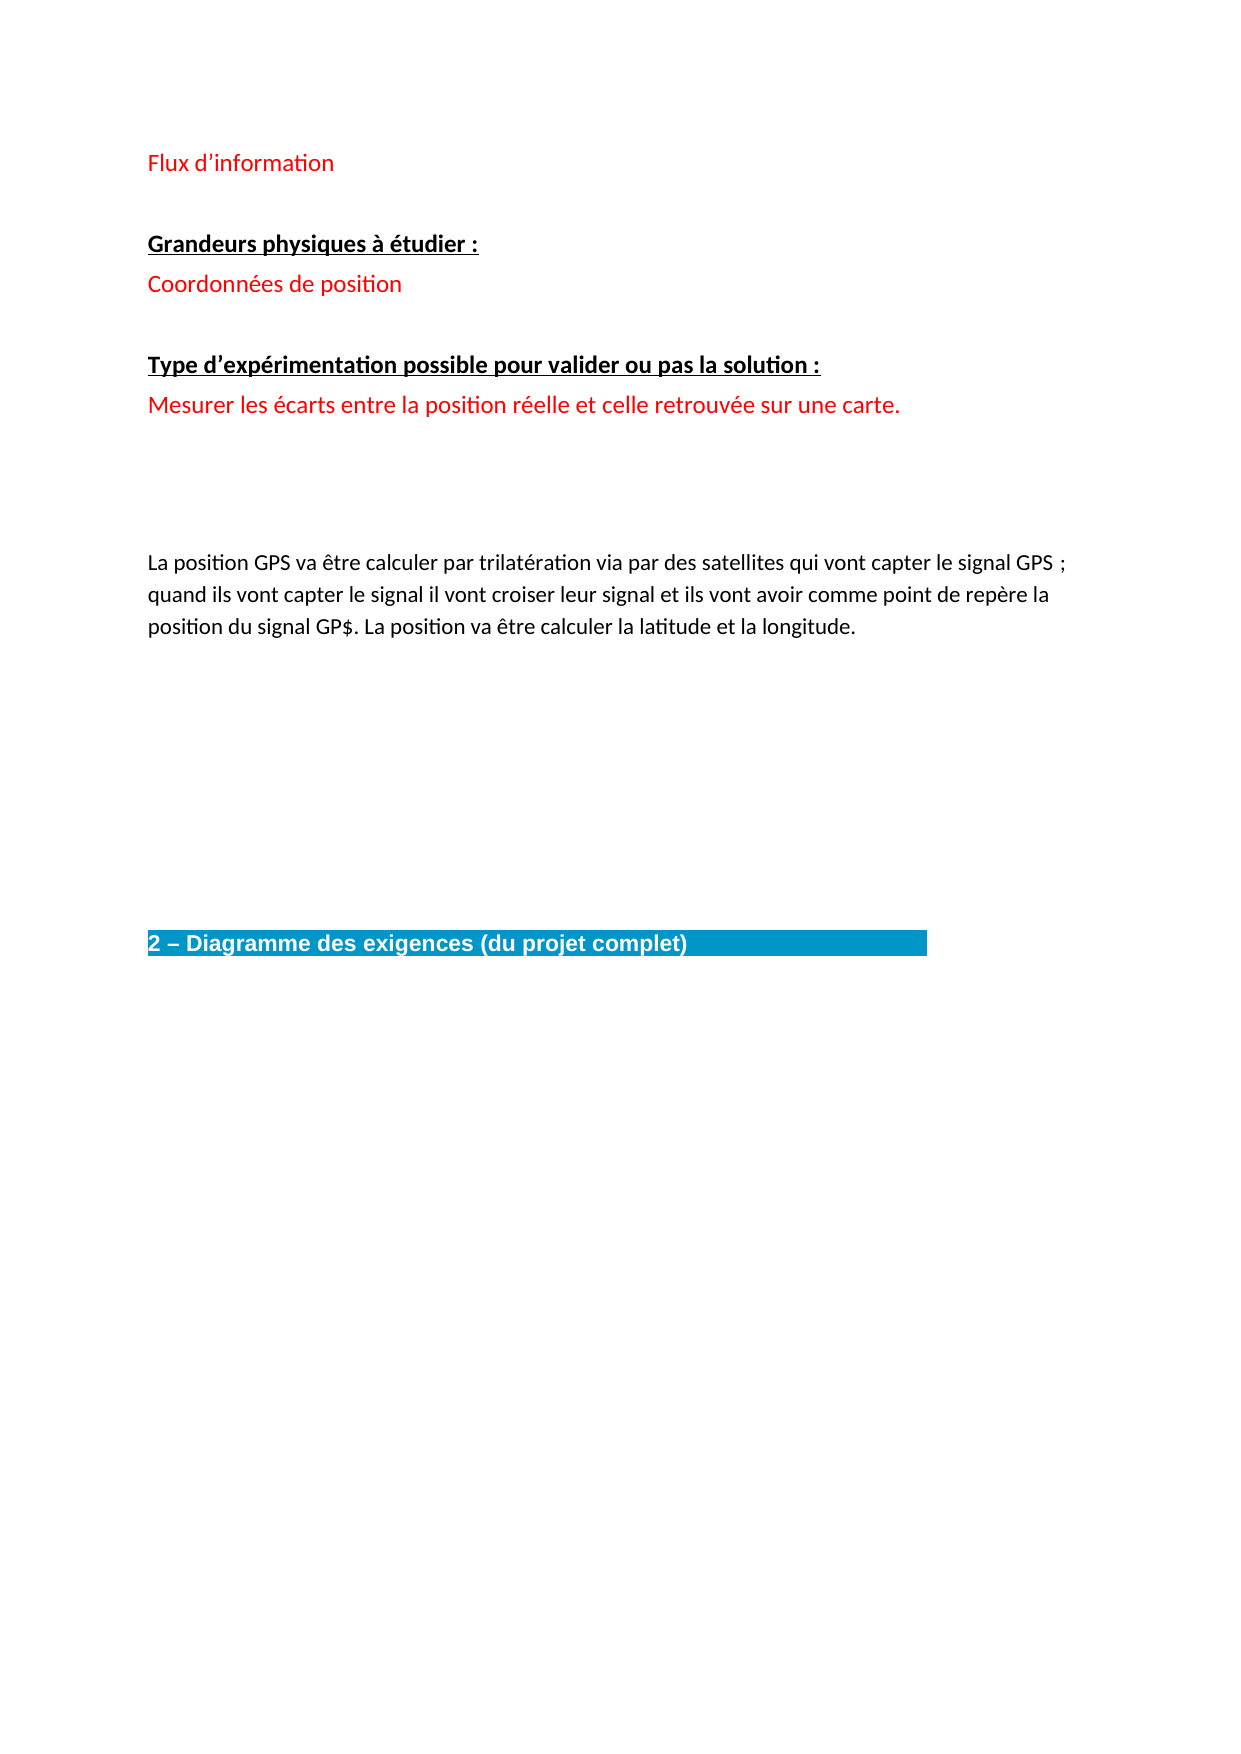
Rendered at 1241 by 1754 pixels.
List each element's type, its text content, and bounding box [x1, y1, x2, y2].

subtitle 2 – Diagramme des exigences (du projet complet) [148, 930, 927, 956]
text Flux d’information [148, 148, 1093, 178]
text La position GPS va être calculer par trilatération via par des satellites qui vont capter le signal GPS ; quand ils vont capter le signal il vont croiser leur signal et ils vont avoir comme point de repère la position du signal GP$. La position va être calculer la latitude et la longitude. [148, 548, 1093, 640]
text Coordonnées de position [148, 269, 1093, 299]
text Mesurer les écarts entre la position réelle et celle retrouvée sur une carte. [148, 390, 1093, 420]
text Grandeurs physiques à étudier : [148, 228, 1093, 258]
text Type d’expérimentation possible pour valider ou pas la solution : [148, 349, 1093, 379]
